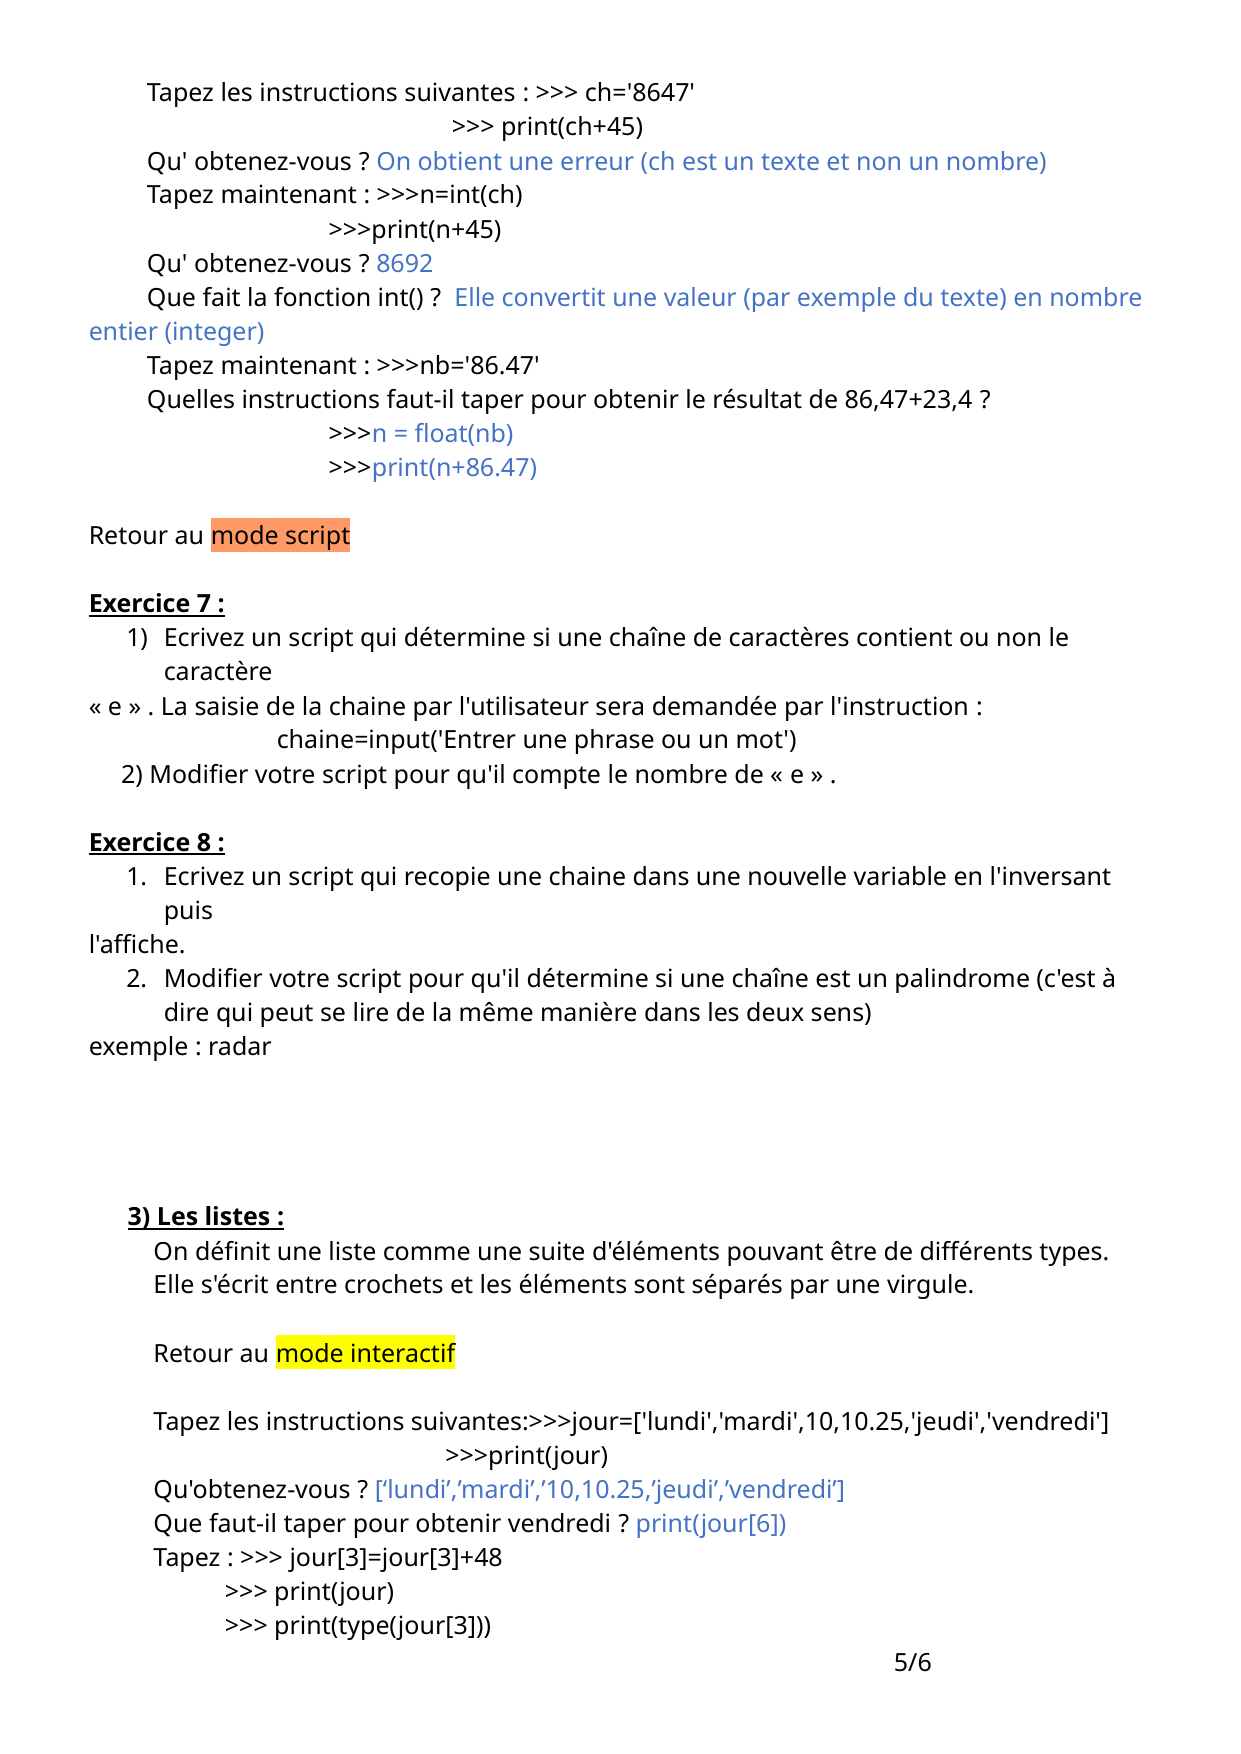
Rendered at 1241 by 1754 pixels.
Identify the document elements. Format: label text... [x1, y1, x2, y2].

text « e » . La saisie de la chaine par l'utilisateur sera demandée par l'instruction : [88, 688, 1152, 722]
text Tapez les instructions suivantes : >>> ch='8647' [88, 75, 1152, 109]
text 2) Modifier votre script pour qu'il compte le nombre de « e » . [88, 756, 1152, 790]
text Que fait la fonction int() ? Elle convertit une valeur (par exemple du texte) en nombre entier (integer) [88, 279, 1152, 347]
text Retour au mode script [88, 518, 1152, 552]
text >>>print(jour) [88, 1437, 1152, 1472]
text Tapez maintenant : >>>nb='86.47' [88, 347, 1152, 382]
list Ecrivez un script qui recopie une chaine dans une nouvelle variable en l'inversant puis [126, 858, 1152, 927]
text Tapez les instructions suivantes:>>>jour=['lundi','mardi',10,10.25,'jeudi','vendredi'] [88, 1403, 1152, 1437]
text Qu' obtenez-vous ? 8692 [88, 245, 1152, 279]
text Tapez : >>> jour[3]=jour[3]+48 [88, 1540, 1152, 1574]
text Tapez maintenant : >>>n=int(ch) [88, 177, 1152, 211]
text l'affiche. [88, 927, 1152, 961]
text >>> print(type(jour[3])) [88, 1608, 1152, 1642]
text Qu' obtenez-vous ? On obtient une erreur (ch est un texte et non un nombre) [88, 143, 1152, 177]
text exemple : radar [88, 1029, 1152, 1063]
text Quelles instructions faut-il taper pour obtenir le résultat de 86,47+23,4 ? [88, 382, 1152, 416]
text >>>print(n+45) [88, 211, 1152, 245]
text Elle s'écrit entre crochets et les éléments sont séparés par une virgule. [88, 1267, 1152, 1301]
list Ecrivez un script qui détermine si une chaîne de caractères contient ou non le caractère [126, 620, 1152, 688]
text Exercice 7 : [88, 586, 1152, 620]
text Que faut-il taper pour obtenir vendredi ? print(jour[6]) [88, 1506, 1152, 1540]
text >>>print(n+86.47) [88, 450, 1152, 484]
text >>>n = float(nb) [88, 416, 1152, 450]
text >>> print(jour) [88, 1574, 1152, 1608]
text 3) Les listes : [88, 1199, 1152, 1233]
text Retour au mode interactif [88, 1335, 1152, 1369]
text >>> print(ch+45) [88, 109, 1152, 143]
list Modifier votre script pour qu'il détermine si une chaîne est un palindrome (c'est à dire qui peut se lire de la même manière dans les deux sens) [126, 961, 1152, 1029]
text On définit une liste comme une suite d'éléments pouvant être de différents types. [88, 1233, 1152, 1267]
text chaine=input('Entrer une phrase ou un mot') [88, 722, 1152, 756]
text Qu'obtenez-vous ? [‘lundi’,’mardi’,’10,10.25,’jeudi’,’vendredi’] [88, 1472, 1152, 1506]
text Exercice 8 : [88, 824, 1152, 858]
